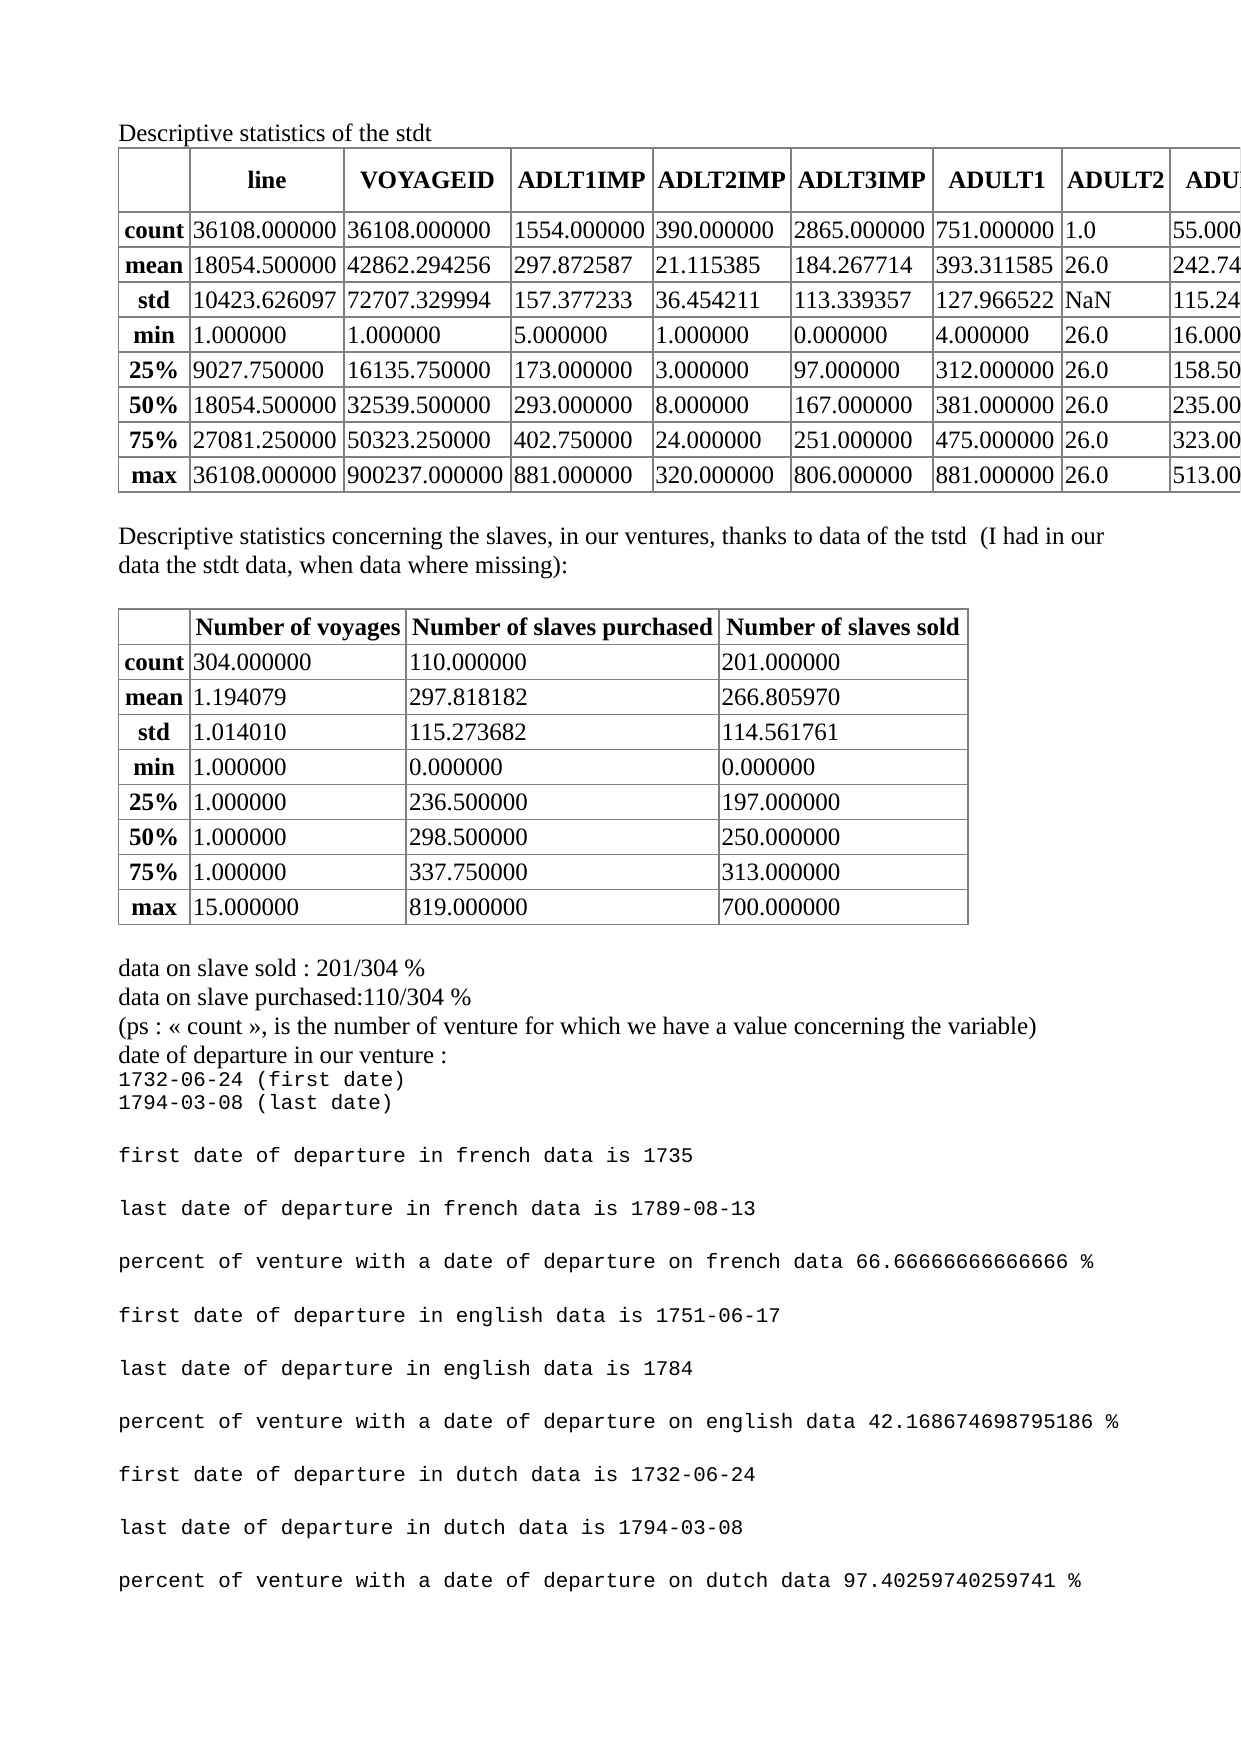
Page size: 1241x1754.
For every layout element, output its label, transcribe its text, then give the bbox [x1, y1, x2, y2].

table_cell 110.000000 [407, 645, 718, 678]
table_cell 1.194079 [191, 680, 405, 713]
table_cell 1.000000 [191, 820, 405, 853]
table_cell 0.000000 [407, 750, 718, 783]
text percent of venture with a date of departure on dutch data 97.40259740259741 % [118, 1570, 1122, 1594]
table_cell 1.014010 [191, 715, 405, 748]
table_cell 293.000000 [512, 388, 652, 421]
table_cell 3.000000 [654, 353, 790, 386]
table_cell 393.311585 [934, 248, 1061, 281]
table_cell 24.000000 [654, 423, 790, 456]
table_cell 18054.500000 [191, 388, 343, 421]
table_cell 751.000000 [934, 213, 1061, 246]
table_cell 475.000000 [934, 423, 1061, 456]
table_cell 297.872587 [512, 248, 652, 281]
table_cell 2865.000000 [792, 213, 932, 246]
table_cell 50323.250000 [345, 423, 510, 456]
table_cell 26.0 [1063, 423, 1169, 456]
table_cell 36108.000000 [345, 213, 510, 246]
table_cell 806.000000 [792, 458, 932, 491]
table_cell 881.000000 [934, 458, 1061, 491]
table_cell 900237.000000 [345, 458, 510, 491]
table_cell 16.000000 [1171, 318, 1240, 351]
table_cell 1.000000 [191, 750, 405, 783]
table_header ADULT2 [1063, 149, 1169, 211]
table_cell 127.966522 [934, 283, 1061, 316]
table_cell 25% [119, 785, 189, 818]
table_header Number of slaves sold [720, 610, 967, 643]
table_cell 36108.000000 [191, 213, 343, 246]
table_cell mean [119, 680, 189, 713]
table_cell 50% [119, 388, 189, 421]
table_cell 75% [119, 855, 189, 888]
table_cell 42862.294256 [345, 248, 510, 281]
table_cell min [119, 318, 189, 351]
table_cell 0.000000 [720, 750, 967, 783]
table_cell max [119, 458, 189, 491]
table_cell mean [119, 248, 189, 281]
table_cell 27081.250000 [191, 423, 343, 456]
table_cell 158.500000 [1171, 353, 1240, 386]
table_cell 337.750000 [407, 855, 718, 888]
table_cell 250.000000 [720, 820, 967, 853]
text percent of venture with a date of departure on english data 42.168674698795186 % [118, 1411, 1122, 1434]
table_cell 26.0 [1063, 458, 1169, 491]
table_cell 173.000000 [512, 353, 652, 386]
table_cell 18054.500000 [191, 248, 343, 281]
table_cell std [119, 715, 189, 748]
table_cell 16135.750000 [345, 353, 510, 386]
table_cell 1.000000 [191, 785, 405, 818]
table_cell 1.000000 [191, 855, 405, 888]
text data on slave purchased:110/304 % [118, 982, 1122, 1011]
table_cell 266.805970 [720, 680, 967, 713]
table_cell 55.000000 [1171, 213, 1240, 246]
table_cell 115.273682 [407, 715, 718, 748]
table_cell 236.500000 [407, 785, 718, 818]
table_cell 304.000000 [191, 645, 405, 678]
text first date of departure in dutch data is 1732-06-24 [118, 1464, 1122, 1488]
text percent of venture with a date of departure on french data 66.66666666666666 % [118, 1252, 1122, 1275]
table_header Number of slaves purchased [407, 610, 718, 643]
table_cell 312.000000 [934, 353, 1061, 386]
table_cell 242.745455 [1171, 248, 1240, 281]
table_header ADLT1IMP [512, 149, 652, 211]
text last date of departure in english data is 1784 [118, 1358, 1122, 1381]
table_header [119, 149, 189, 211]
table_header line [191, 149, 343, 211]
text 1732-06-24 (first date) [118, 1068, 1122, 1092]
text Descriptive statistics of the stdt [118, 118, 1122, 147]
table_cell 402.750000 [512, 423, 652, 456]
table_cell std [119, 283, 189, 316]
table_cell 32539.500000 [345, 388, 510, 421]
table_cell NaN [1063, 283, 1169, 316]
table_cell 251.000000 [792, 423, 932, 456]
table_cell 235.000000 [1171, 388, 1240, 421]
table_cell 26.0 [1063, 248, 1169, 281]
table_cell 26.0 [1063, 388, 1169, 421]
table_header ADLT2IMP [654, 149, 790, 211]
table_cell 15.000000 [191, 890, 405, 923]
table_cell 819.000000 [407, 890, 718, 923]
table_cell 72707.329994 [345, 283, 510, 316]
table_cell 381.000000 [934, 388, 1061, 421]
table_cell 298.500000 [407, 820, 718, 853]
table_cell 390.000000 [654, 213, 790, 246]
table_cell 26.0 [1063, 353, 1169, 386]
table_cell 115.242613 [1171, 283, 1240, 316]
table_cell 323.000000 [1171, 423, 1240, 456]
table_cell 184.267714 [792, 248, 932, 281]
table_header VOYAGEID [345, 149, 510, 211]
table_cell 114.561761 [720, 715, 967, 748]
table_cell 297.818182 [407, 680, 718, 713]
table_cell 313.000000 [720, 855, 967, 888]
table_cell 36108.000000 [191, 458, 343, 491]
table_cell 881.000000 [512, 458, 652, 491]
table_cell 26.0 [1063, 318, 1169, 351]
text last date of departure in french data is 1789-08-13 [118, 1198, 1122, 1222]
table_cell 167.000000 [792, 388, 932, 421]
table_header ADLT3IMP [792, 149, 932, 211]
table_cell 21.115385 [654, 248, 790, 281]
table_header Number of voyages [191, 610, 405, 643]
table_header ADULT1 [934, 149, 1061, 211]
table_cell 320.000000 [654, 458, 790, 491]
table_cell 113.339357 [792, 283, 932, 316]
table_cell 157.377233 [512, 283, 652, 316]
table_cell 197.000000 [720, 785, 967, 818]
text last date of departure in dutch data is 1794-03-08 [118, 1517, 1122, 1541]
text data on slave sold : 201/304 % [118, 953, 1122, 982]
table_cell 97.000000 [792, 353, 932, 386]
table_cell count [119, 645, 189, 678]
table_cell 700.000000 [720, 890, 967, 923]
table_cell 25% [119, 353, 189, 386]
table_cell 513.000000 [1171, 458, 1240, 491]
text date of departure in our venture : [118, 1040, 1122, 1068]
table_cell 1.000000 [654, 318, 790, 351]
text first date of departure in french data is 1735 [118, 1145, 1122, 1169]
table_cell max [119, 890, 189, 923]
table_cell 1.000000 [345, 318, 510, 351]
table_cell 201.000000 [720, 645, 967, 678]
table_header [119, 610, 189, 643]
table_header ADULT3 [1171, 149, 1240, 211]
table_cell 36.454211 [654, 283, 790, 316]
text Descriptive statistics concerning the slaves, in our ventures, thanks to data of the tstd (I had in our data the stdt data, when data where missing): [118, 521, 1122, 579]
table_cell 9027.750000 [191, 353, 343, 386]
table_cell 75% [119, 423, 189, 456]
table_cell 10423.626097 [191, 283, 343, 316]
text 1794-03-08 (last date) [118, 1092, 1122, 1116]
table_cell count [119, 213, 189, 246]
table_cell 4.000000 [934, 318, 1061, 351]
table_cell 1554.000000 [512, 213, 652, 246]
table_cell 0.000000 [792, 318, 932, 351]
table_cell 8.000000 [654, 388, 790, 421]
table_cell min [119, 750, 189, 783]
table_cell 5.000000 [512, 318, 652, 351]
table_cell 50% [119, 820, 189, 853]
table_cell 1.000000 [191, 318, 343, 351]
text (ps : « count », is the number of venture for which we have a value concerning the variable) [118, 1011, 1122, 1040]
table_cell 1.0 [1063, 213, 1169, 246]
text first date of departure in english data is 1751-06-17 [118, 1305, 1122, 1328]
